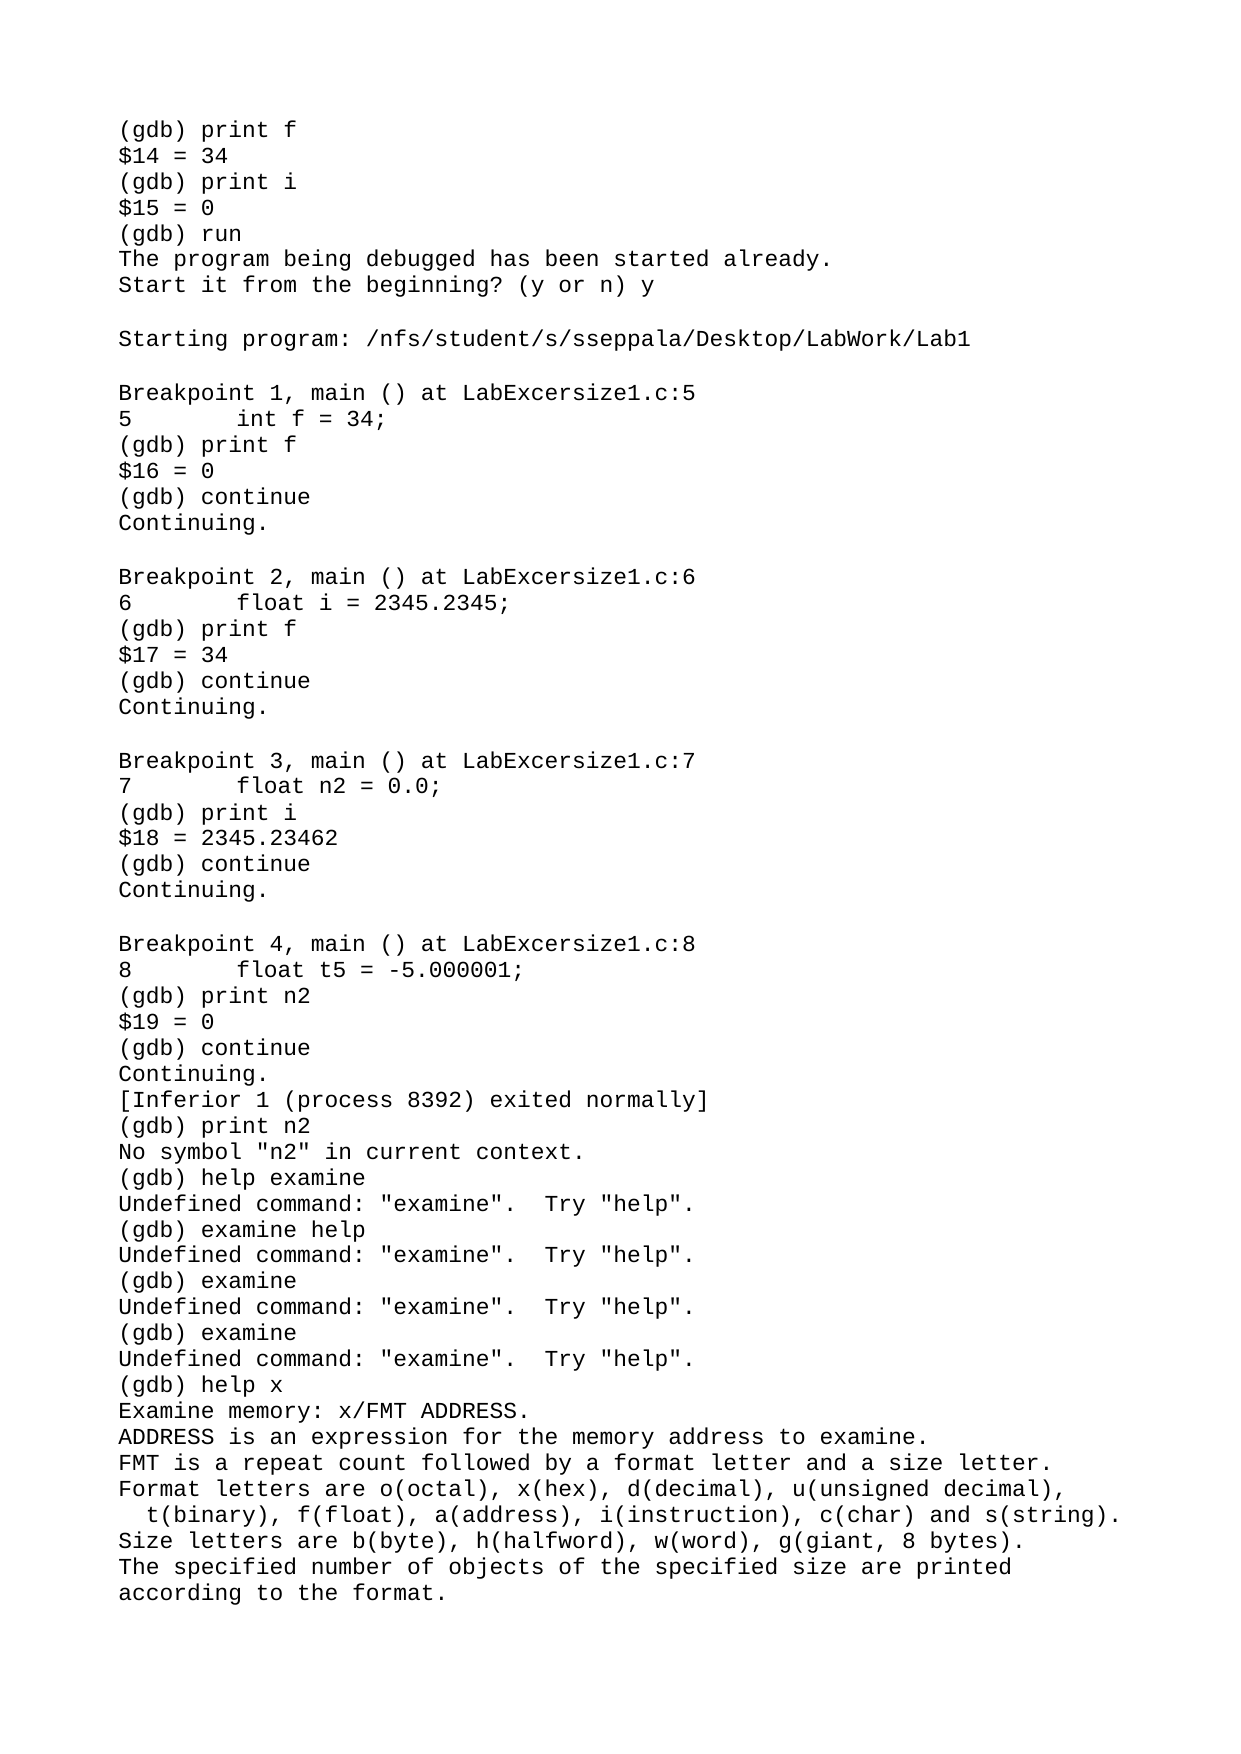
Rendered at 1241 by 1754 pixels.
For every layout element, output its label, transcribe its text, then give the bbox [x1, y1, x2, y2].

text (gdb) help x [118, 1373, 1122, 1399]
text Undefined command: "examine". Try "help". [118, 1296, 1122, 1322]
text Size letters are b(byte), h(halfword), w(word), g(giant, 8 bytes). [118, 1529, 1122, 1555]
text Continuing. [118, 1062, 1122, 1088]
text (gdb) continue [118, 853, 1122, 879]
text Breakpoint 1, main () at LabExcersize1.c:5 [118, 382, 1122, 408]
text Undefined command: "examine". Try "help". [118, 1348, 1122, 1373]
text (gdb) examine [118, 1322, 1122, 1348]
text $19 = 0 [118, 1010, 1122, 1036]
text Continuing. [118, 695, 1122, 721]
text The specified number of objects of the specified size are printed [118, 1555, 1122, 1581]
text (gdb) continue [118, 485, 1122, 511]
text (gdb) print n2 [118, 984, 1122, 1010]
text (gdb) print f [118, 617, 1122, 643]
text Examine memory: x/FMT ADDRESS. [118, 1399, 1122, 1425]
text (gdb) run [118, 222, 1122, 248]
text 7 float n2 = 0.0; [118, 775, 1122, 801]
text No symbol "n2" in current context. [118, 1140, 1122, 1166]
text The program being debugged has been started already. [118, 248, 1122, 274]
text (gdb) continue [118, 1036, 1122, 1062]
text ADDRESS is an expression for the memory address to examine. [118, 1425, 1122, 1451]
text (gdb) print f [118, 118, 1122, 144]
text $18 = 2345.23462 [118, 827, 1122, 853]
text (gdb) print n2 [118, 1114, 1122, 1140]
text Format letters are o(octal), x(hex), d(decimal), u(unsigned decimal), [118, 1477, 1122, 1503]
text FMT is a repeat count followed by a format letter and a size letter. [118, 1451, 1122, 1477]
text (gdb) print i [118, 801, 1122, 827]
text 6 float i = 2345.2345; [118, 591, 1122, 617]
text (gdb) print f [118, 433, 1122, 459]
text (gdb) examine [118, 1270, 1122, 1296]
text Undefined command: "examine". Try "help". [118, 1244, 1122, 1270]
text 5 int f = 34; [118, 408, 1122, 433]
text Continuing. [118, 879, 1122, 904]
text (gdb) examine help [118, 1218, 1122, 1244]
text Breakpoint 4, main () at LabExcersize1.c:8 [118, 933, 1122, 958]
text Undefined command: "examine". Try "help". [118, 1192, 1122, 1218]
text Breakpoint 3, main () at LabExcersize1.c:7 [118, 749, 1122, 775]
text Continuing. [118, 511, 1122, 537]
text $14 = 34 [118, 144, 1122, 170]
text according to the format. [118, 1581, 1122, 1607]
text [Inferior 1 (process 8392) exited normally] [118, 1088, 1122, 1114]
text (gdb) print i [118, 170, 1122, 196]
text (gdb) help examine [118, 1166, 1122, 1192]
text 8 float t5 = -5.000001; [118, 958, 1122, 984]
text $15 = 0 [118, 196, 1122, 222]
text Breakpoint 2, main () at LabExcersize1.c:6 [118, 565, 1122, 591]
text Start it from the beginning? (y or n) y [118, 274, 1122, 300]
text $17 = 34 [118, 643, 1122, 669]
text t(binary), f(float), a(address), i(instruction), c(char) and s(string). [118, 1503, 1122, 1529]
text $16 = 0 [118, 459, 1122, 485]
text (gdb) continue [118, 669, 1122, 695]
text Starting program: /nfs/student/s/sseppala/Desktop/LabWork/Lab1 [118, 328, 1122, 354]
